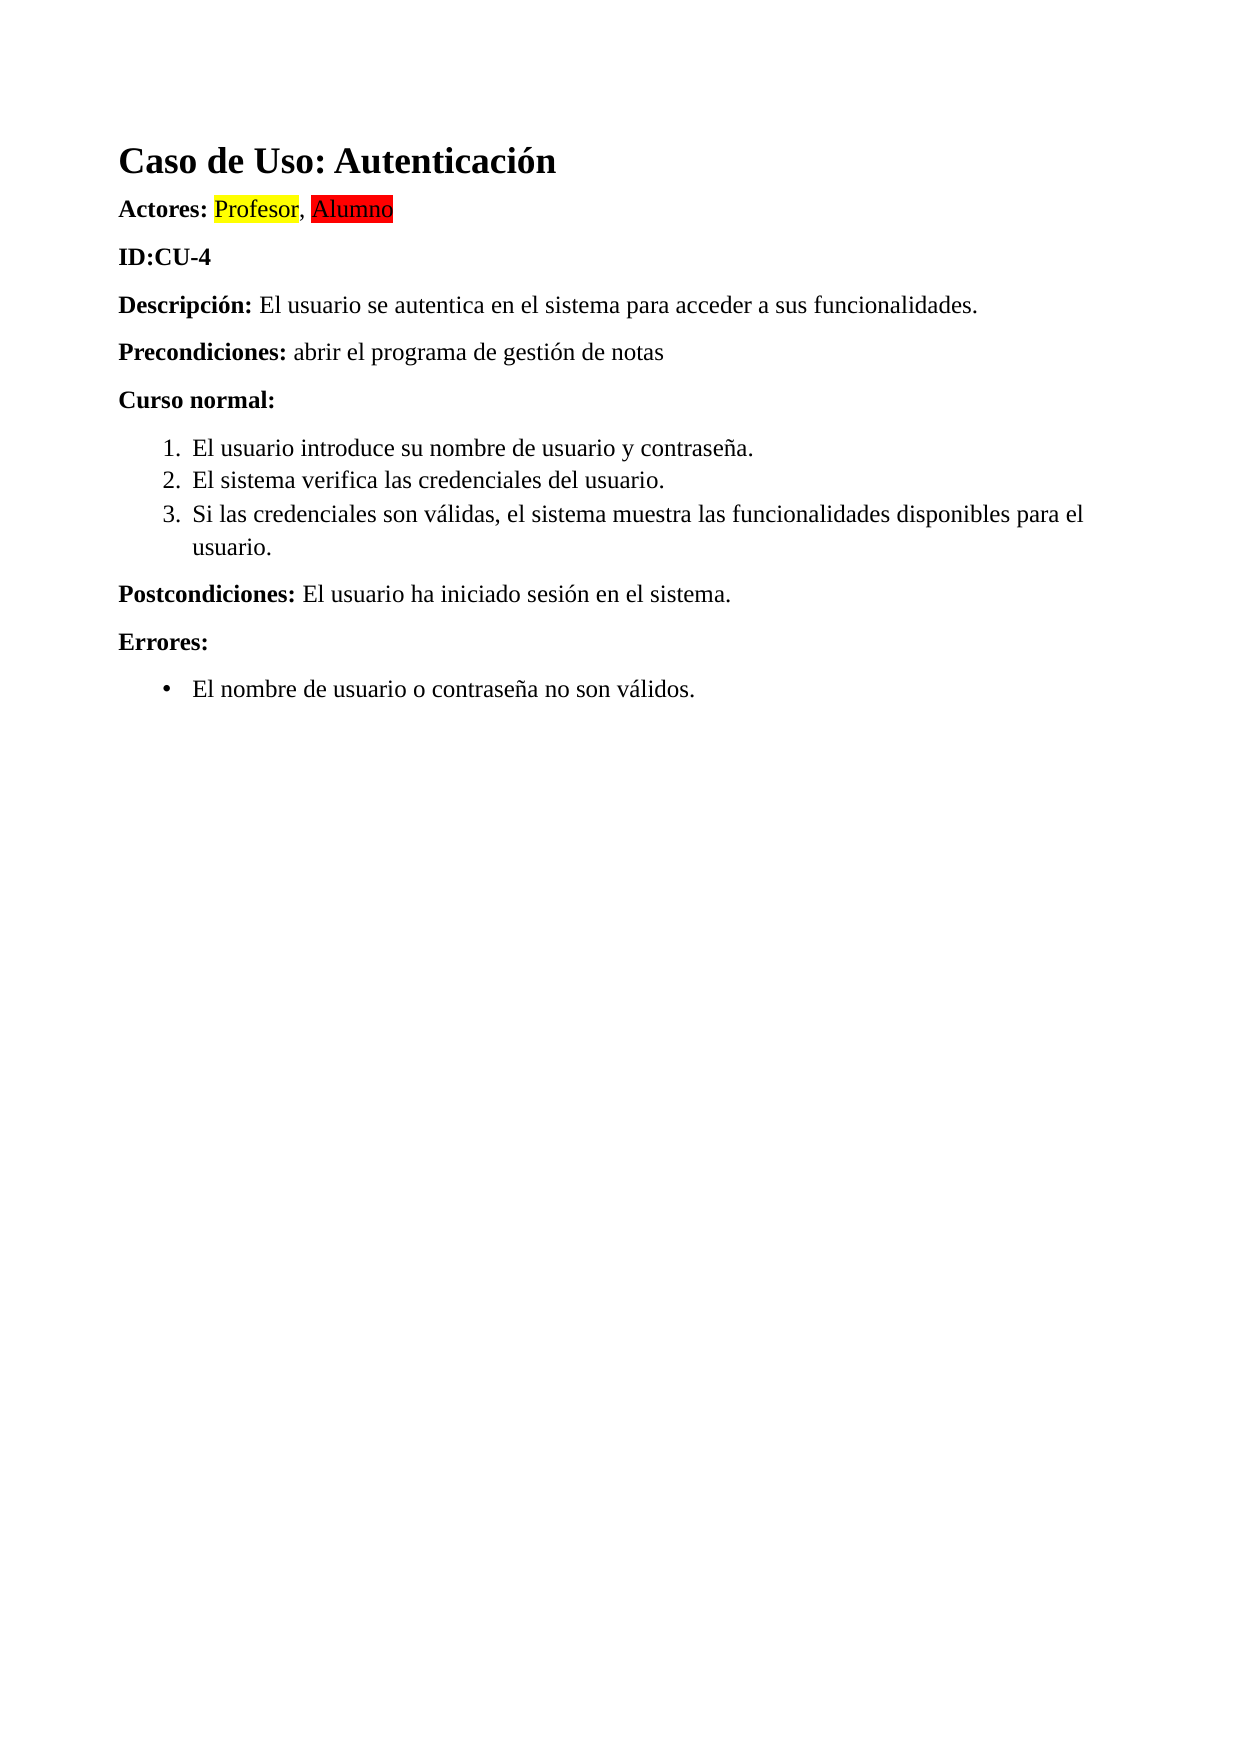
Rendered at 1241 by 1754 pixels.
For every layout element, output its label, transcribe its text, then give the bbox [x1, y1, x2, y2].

text Precondiciones: abrir el programa de gestión de notas [118, 337, 1122, 366]
text Descripción: El usuario se autentica en el sistema para acceder a sus funcionalidades. [118, 290, 1122, 318]
list El usuario introduce su nombre de usuario y contraseña. [162, 433, 1122, 461]
list El nombre de usuario o contraseña no son válidos. [162, 674, 1122, 703]
subtitle Caso de Uso: Autenticación [118, 139, 1122, 182]
text Postcondiciones: El usuario ha iniciado sesión en el sistema. [118, 579, 1122, 608]
text ID:CU-4 [118, 242, 1122, 271]
text Errores: [118, 627, 1122, 656]
text Actores: Profesor, Alumno [118, 194, 1122, 223]
text Curso normal: [118, 385, 1122, 414]
list El sistema verifica las credenciales del usuario. [162, 466, 1122, 494]
list Si las credenciales son válidas, el sistema muestra las funcionalidades disponibles para el usuario. [162, 499, 1122, 560]
